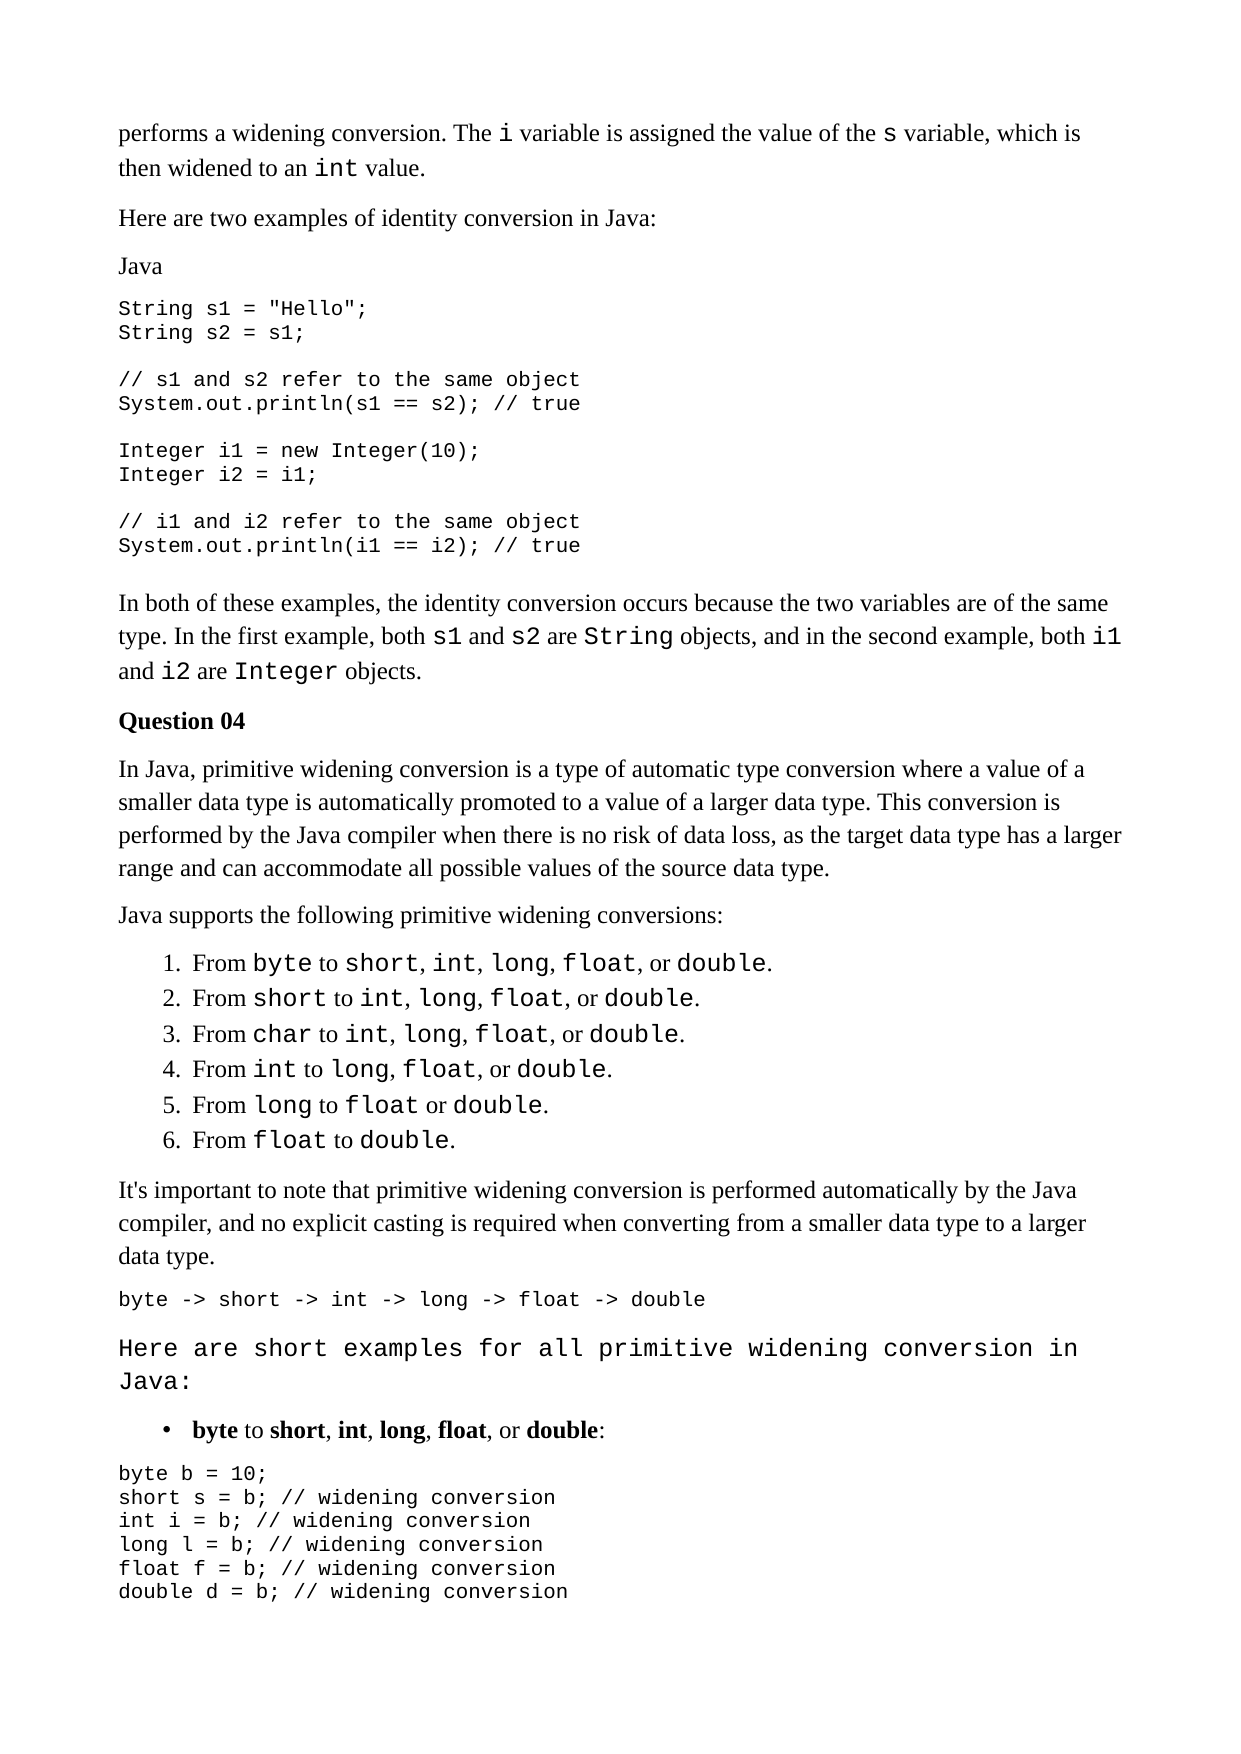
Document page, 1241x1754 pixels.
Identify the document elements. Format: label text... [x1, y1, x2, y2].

text double d = b; // widening conversion [118, 1581, 1122, 1605]
text performs a widening conversion. The i variable is assigned the value of the s variable, which is then widened to an int value. [118, 118, 1122, 184]
text short s = b; // widening conversion [118, 1487, 1122, 1511]
text String s2 = s1; [118, 322, 1122, 346]
list From char to int, long, float, or double. [162, 1019, 1122, 1050]
text // s1 and s2 refer to the same object [118, 369, 1122, 393]
list From long to float or double. [162, 1090, 1122, 1121]
text byte -> short -> int -> long -> float -> double [118, 1289, 1122, 1312]
text It's important to note that primitive widening conversion is performed automatically by the Java compiler, and no explicit casting is required when converting from a smaller data type to a larger data type. [118, 1175, 1122, 1270]
text In Java, primitive widening conversion is a type of automatic type conversion where a value of a smaller data type is automatically promoted to a value of a larger data type. This conversion is performed by the Java compiler when there is no risk of data loss, as the target data type has a larger range and can accommodate all possible values of the source data type. [118, 754, 1122, 882]
text int i = b; // widening conversion [118, 1511, 1122, 1534]
text Here are two examples of identity conversion in Java: [118, 203, 1122, 232]
list From short to int, long, float, or double. [162, 983, 1122, 1014]
text // i1 and i2 refer to the same object [118, 511, 1122, 535]
list From int to long, float, or double. [162, 1054, 1122, 1085]
list From float to double. [162, 1125, 1122, 1156]
text byte b = 10; [118, 1463, 1122, 1487]
text Integer i1 = new Integer(10); [118, 440, 1122, 464]
text float f = b; // widening conversion [118, 1558, 1122, 1581]
text long l = b; // widening conversion [118, 1534, 1122, 1558]
text Question 04 [118, 706, 1122, 735]
text Java supports the following primitive widening conversions: [118, 900, 1122, 929]
list From byte to short, int, long, float, or double. [162, 948, 1122, 979]
text Java [118, 251, 1122, 279]
text In both of these examples, the identity conversion occurs because the two variables are of the same type. In the first example, both s1 and s2 are String objects, and in the second example, both i1 and i2 are Integer objects. [118, 588, 1122, 687]
text System.out.println(s1 == s2); // true [118, 393, 1122, 417]
text System.out.println(i1 == i2); // true [118, 535, 1122, 558]
text Integer i2 = i1; [118, 464, 1122, 488]
list byte to short, int, long, float, or double: [162, 1416, 1122, 1444]
text String s1 = "Hello"; [118, 298, 1122, 322]
text Here are short examples for all primitive widening conversion in Java: [118, 1336, 1122, 1397]
